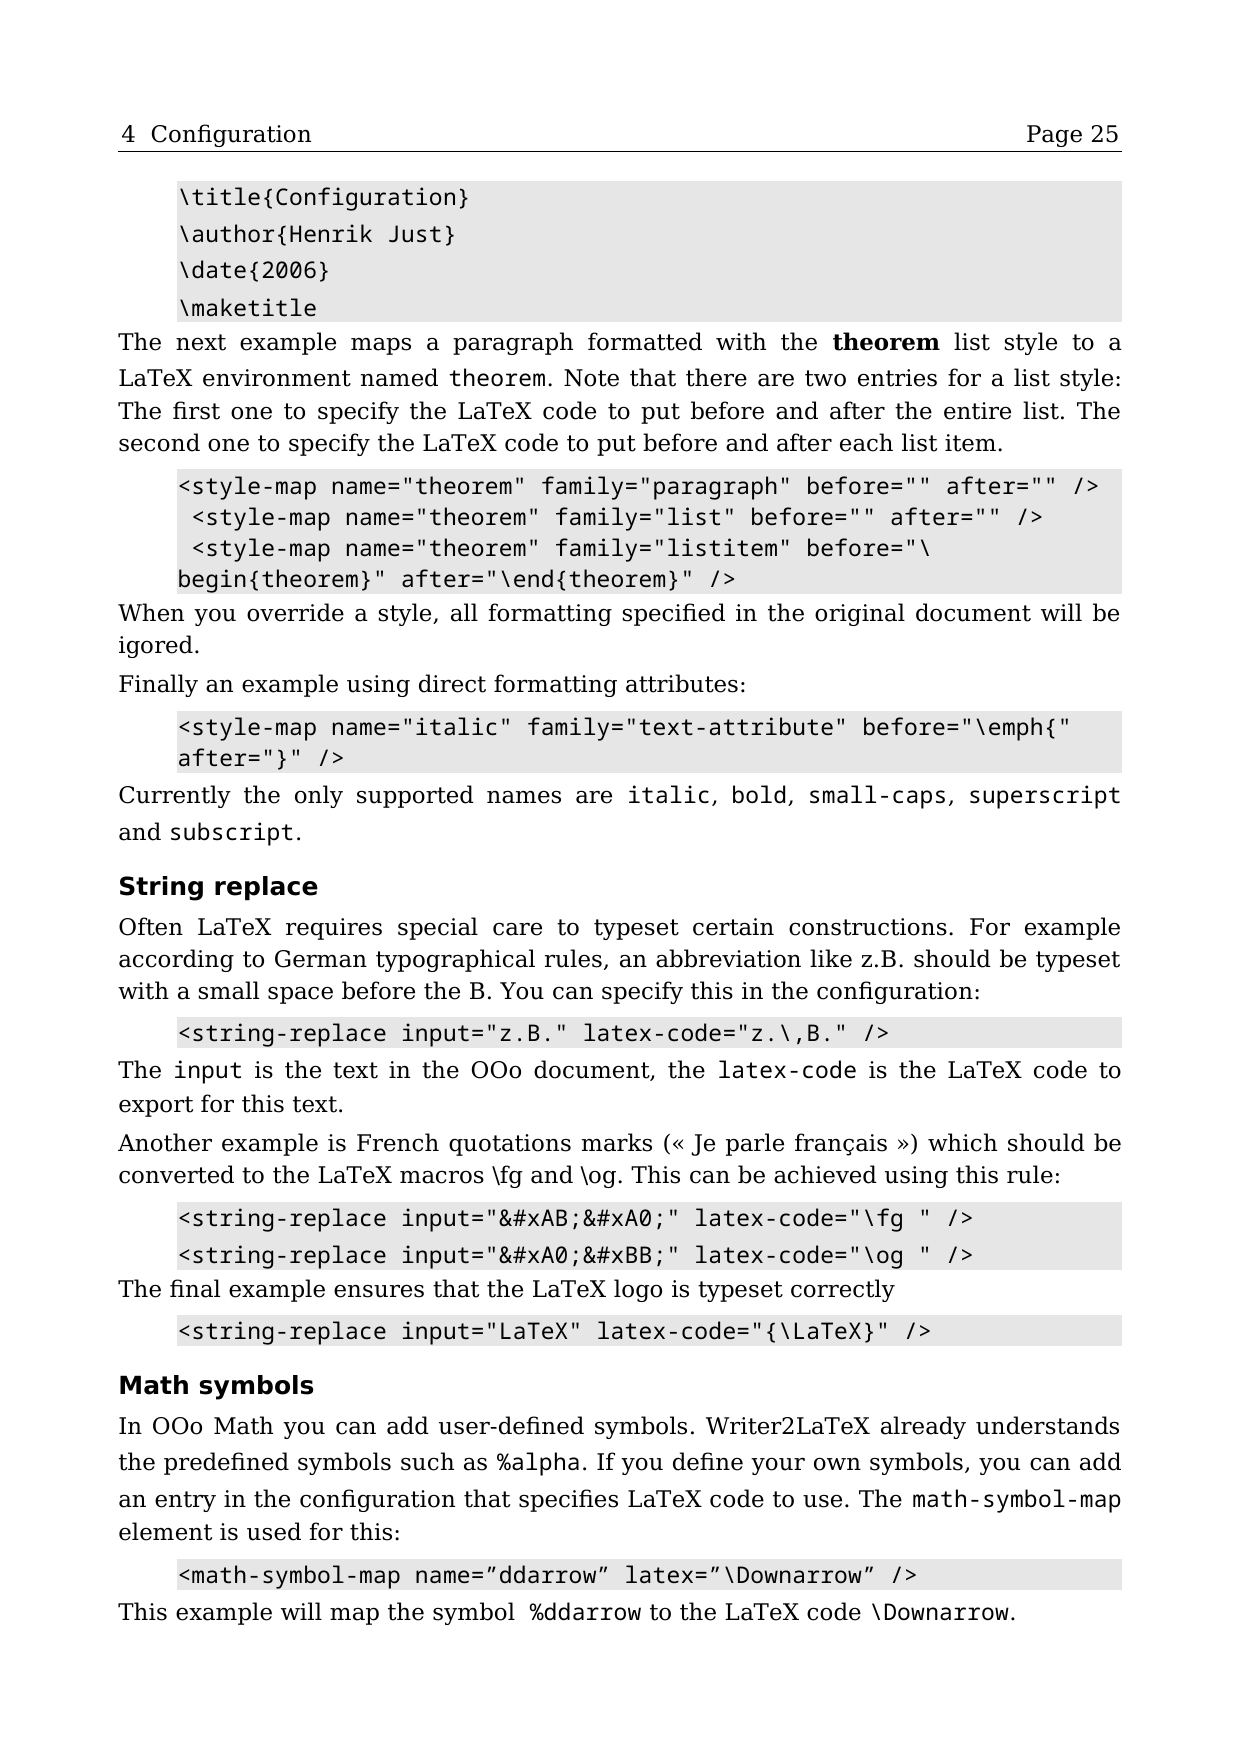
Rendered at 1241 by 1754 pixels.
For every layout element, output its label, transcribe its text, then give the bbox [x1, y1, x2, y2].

text The next example maps a paragraph formatted with the theorem list style to a LaTeX environment named theorem. Note that there are two entries for a list style: The first one to specify the LaTeX code to put before and after the entire list. The second one to specify the LaTeX code to put before and after each list item. [118, 328, 1122, 457]
text <string-replace input="LaTeX" latex-code="{\LaTeX}" /> [177, 1315, 1122, 1346]
text <string-replace input="z.B." latex-code="z.\,B." /> [177, 1017, 1122, 1048]
text In OOo Math you can add user-defined symbols. Writer2LaTeX already understands the predefined symbols such as %alpha. If you define your own symbols, you can add an entry in the configuration that specifies LaTeX code to use. The math-symbol-map element is used for this: [118, 1413, 1122, 1546]
text This example will map the symbol %ddarrow to the LaTeX code \Downarrow. [118, 1596, 1122, 1627]
text <string-replace input="&#xAB;&#xA0;" latex-code="\fg " /> [177, 1202, 1122, 1233]
text Another example is French quotations marks (« Je parle français ») which should be converted to the LaTeX macros \fg and \og. This can be achieved using this rule: [118, 1130, 1122, 1189]
subtitle Math symbols [118, 1371, 1122, 1400]
text <style-map name="theorem" family="paragraph" before="" after="" /> <style-map name="theorem" family="list" before="" after="" /> <style-map name="theorem" family="listitem" before="\begin{theorem}" after="\end{theorem}" /> [177, 469, 1122, 594]
text \title{Configuration} [177, 181, 1122, 212]
text <string-replace input="&#xA0;&#xBB;" latex-code="\og " /> [177, 1239, 1122, 1270]
subtitle String replace [118, 872, 1122, 901]
text \date{2006} [177, 254, 1122, 286]
text \author{Henrik Just} [177, 217, 1122, 248]
text Finally an example using direct formatting attributes: [118, 671, 1122, 698]
text The final example ensures that the LaTeX logo is typeset correctly [118, 1276, 1122, 1303]
text <style-map name="italic" family="text-attribute" before="\emph{" after="}" /> [177, 711, 1122, 773]
text The input is the text in the OOo document, the latex-code is the LaTeX code to export for this text. [118, 1054, 1122, 1118]
text Currently the only supported names are italic, bold, small-caps, superscript and subscript. [118, 779, 1122, 847]
text When you override a style, all formatting specified in the original document will be igored. [118, 600, 1122, 659]
text <math-symbol-map name=”ddarrow” latex=”\Downarrow” /> [177, 1559, 1122, 1590]
text \maketitle [177, 291, 1122, 322]
text Often LaTeX requires special care to typeset certain constructions. For example according to German typographical rules, an abbreviation like z.B. should be typeset with a small space before the B. You can specify this in the configuration: [118, 913, 1122, 1005]
